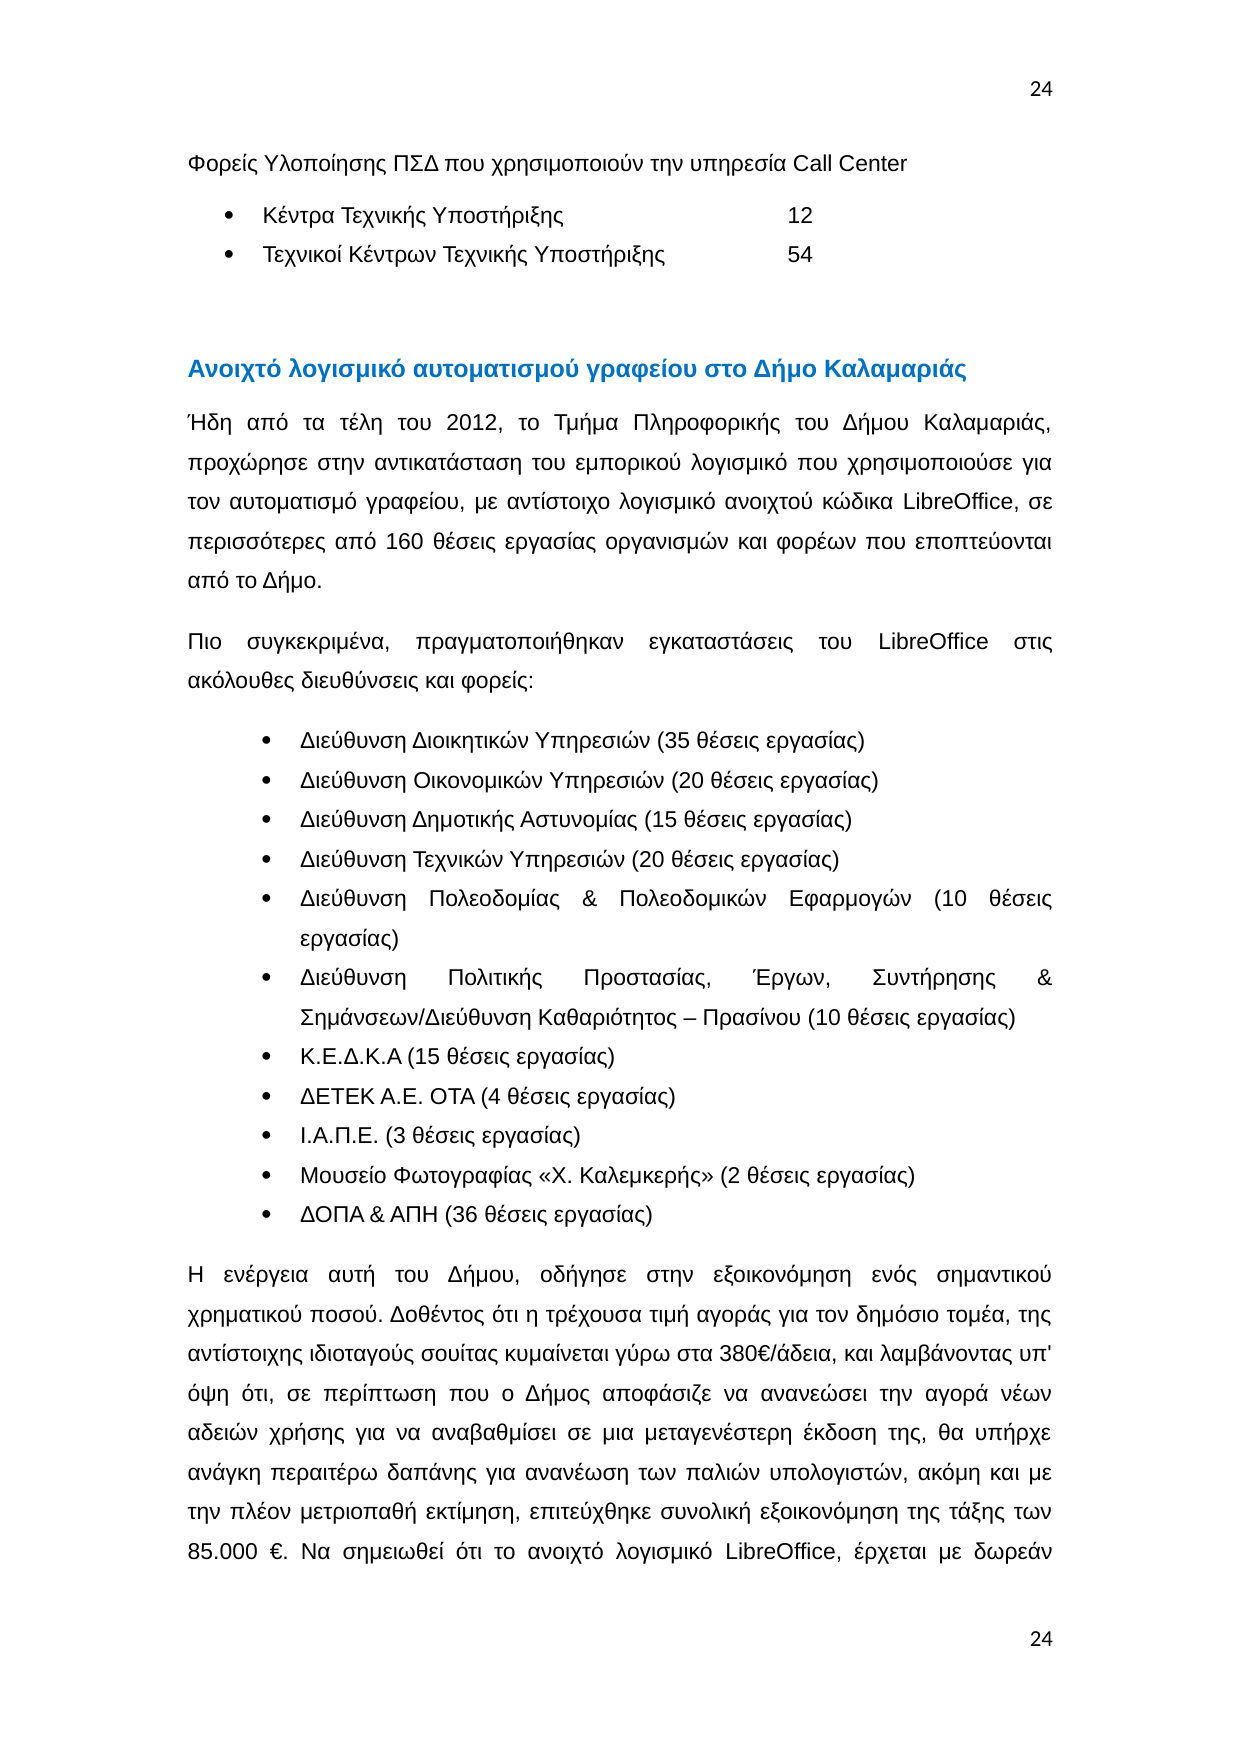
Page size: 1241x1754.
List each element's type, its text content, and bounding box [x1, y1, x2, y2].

list Τεχνικοί Κέντρων Τεχνικής Υποστήριξης 54 [225, 241, 1053, 268]
list Διεύθυνση Δημοτικής Αστυνομίας (15 θέσεις εργασίας) [262, 806, 1053, 833]
list Μουσείο Φωτογραφίας «Χ. Καλεμκερής» (2 θέσεις εργασίας) [262, 1162, 1053, 1188]
list Διεύθυνση Διοικητικών Υπηρεσιών (35 θέσεις εργασίας) [262, 727, 1053, 754]
list Κ.Ε.Δ.Κ.Α (15 θέσεις εργασίας) [262, 1043, 1053, 1069]
text Ανοιχτό λογισμικό αυτοματισμού γραφείου στο Δήμο Καλαμαριάς [187, 354, 1053, 382]
list Διεύθυνση Πολιτικής Προστασίας, Έργων, Συντήρησης & Σημάνσεων/Διεύθυνση Καθαριότητος – Πρασίνου (10 θέσεις εργασίας) [262, 964, 1053, 1030]
text Ήδη από τα τέλη του 2012, το Τμήμα Πληροφορικής του Δήμου Καλαμαριάς, προχώρησε στην αντικατάσταση του εμπορικού λογισμικό που χρησιμοποιούσε για τον αυτοματισμό γραφείου, με αντίστοιχο λογισμικό ανοιχτού κώδικα LibreOffice, σε περισσότερες από 160 θέσεις εργασίας οργανισμών και φορέων που εποπτεύονται από το Δήμο. [187, 409, 1053, 594]
list Κέντρα Τεχνικής Υποστήριξης 12 [225, 202, 1053, 228]
list Ι.Α.Π.Ε. (3 θέσεις εργασίας) [262, 1122, 1053, 1148]
text Φορείς Υλοποίησης ΠΣΔ που χρησιμοποιούν την υπηρεσία Call Center [187, 150, 1053, 176]
text Πιο συγκεκριμένα, πραγματοποιήθηκαν εγκαταστάσεις του LibreOffice στις ακόλουθες διευθύνσεις και φορείς: [187, 628, 1053, 693]
list ΔΕΤΕΚ Α.Ε. ΟΤΑ (4 θέσεις εργασίας) [262, 1083, 1053, 1109]
list ΔΟΠΑ & ΑΠΗ (36 θέσεις εργασίας) [262, 1201, 1053, 1227]
list Διεύθυνση Τεχνικών Υπηρεσιών (20 θέσεις εργασίας) [262, 846, 1053, 872]
list Διεύθυνση Πολεοδομίας & Πολεοδομικών Εφαρμογών (10 θέσεις εργασίας) [262, 885, 1053, 951]
list Διεύθυνση Οικονομικών Υπηρεσιών (20 θέσεις εργασίας) [262, 767, 1053, 793]
text Η ενέργεια αυτή του Δήμου, οδήγησε στην εξοικονόμηση ενός σημαντικού χρηματικού ποσού. Δοθέντος ότι η τρέχουσα τιμή αγοράς για τον δημόσιο τομέα, της αντίστοιχης ιδιοταγούς σουίτας κυμαίνεται γύρω στα 380€/άδεια, και λαμβάνοντας υπ' όψη ότι, σε περίπτωση που ο Δήμος αποφάσιζε να ανανεώσει την αγορά νέων αδειών χρήσης για να αναβαθμίσει σε μια μεταγενέστερη έκδοση της, θα υπήρχε ανάγκη περαιτέρω δαπάνης για ανανέωση των παλιών υπολογιστών, ακόμη και με την πλέον μετριοπαθή εκτίμηση, επιτεύχθηκε συνολική εξοικονόμηση της τάξης των 85.000 €. Να σημειωθεί ότι το ανοιχτό λογισμικό LibreOffice, έρχεται με δωρεάν [187, 1261, 1053, 1564]
